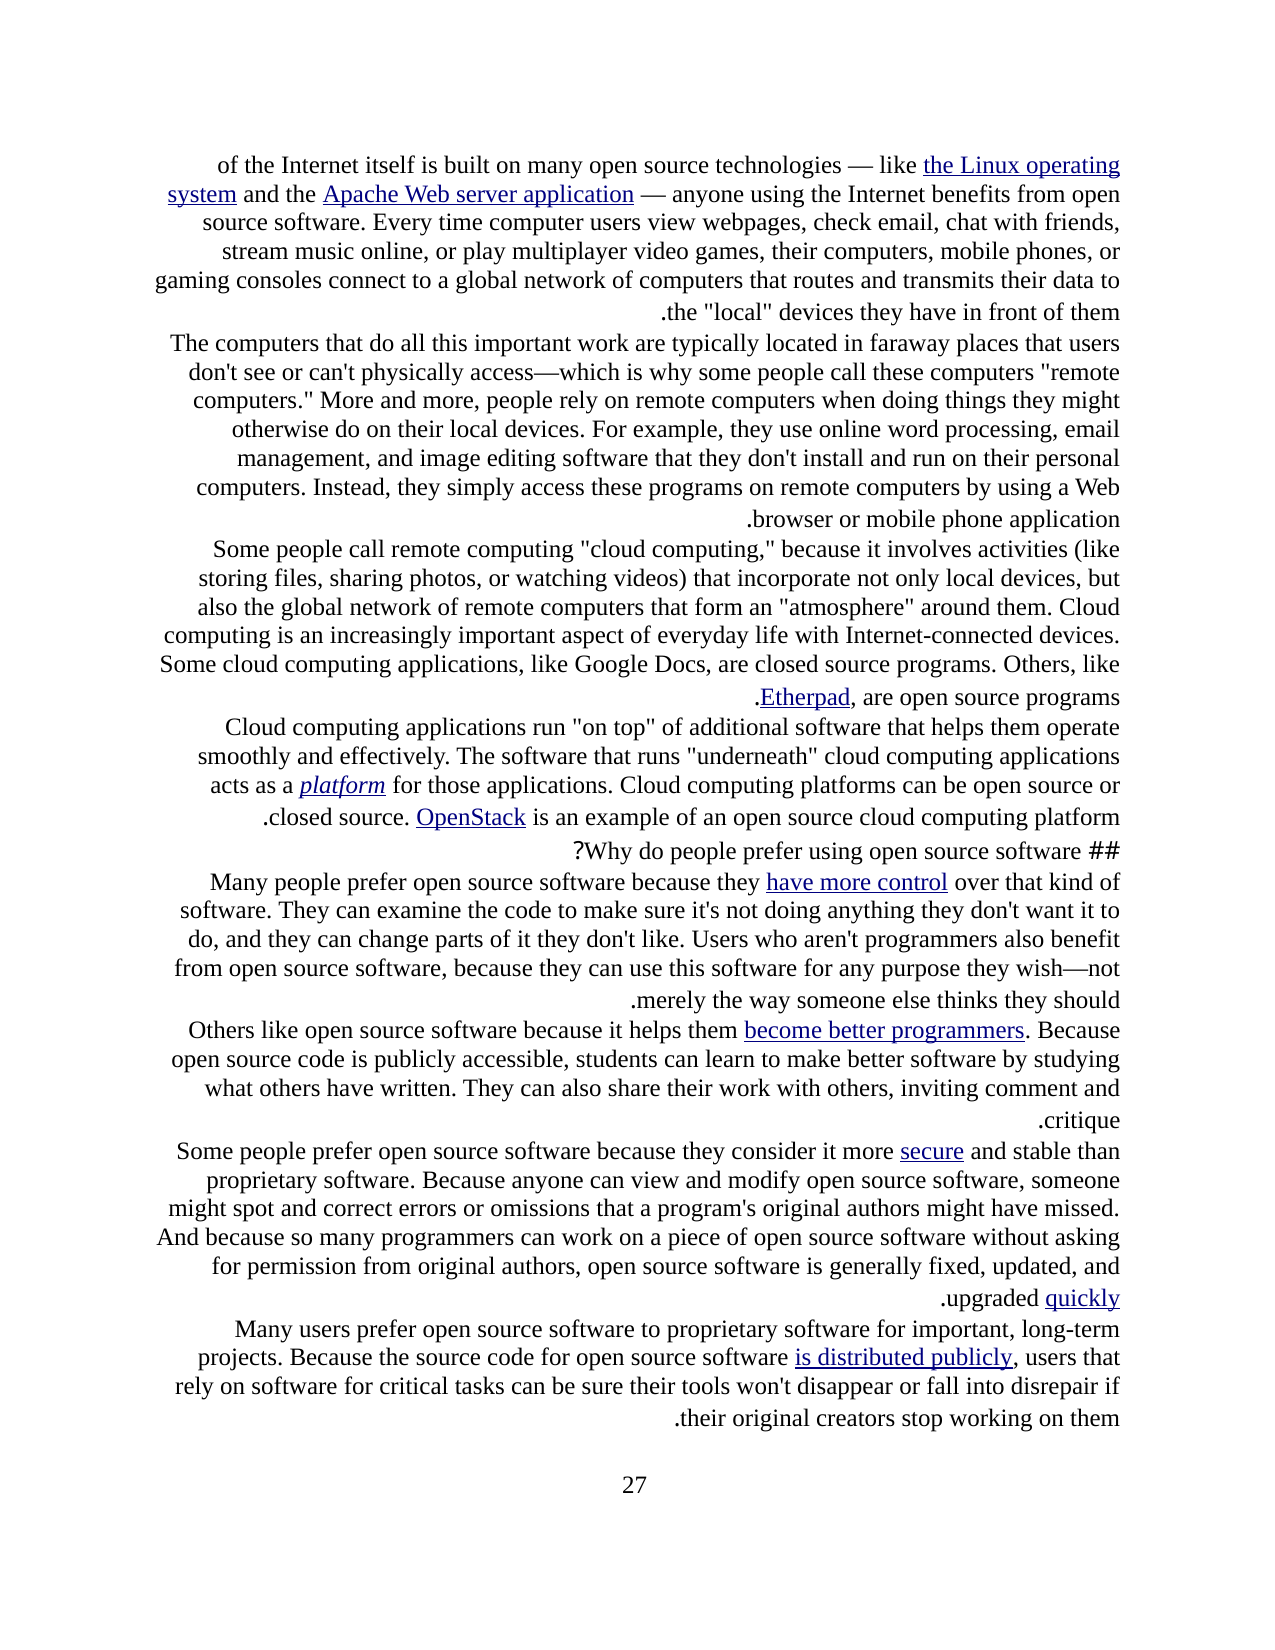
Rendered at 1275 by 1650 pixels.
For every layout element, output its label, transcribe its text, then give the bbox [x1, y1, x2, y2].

table_cell Many users prefer open source software to proprietary software for important, long-term projects. Because the source code for open source software is distributed publicly, users that rely on software for critical tasks can be sure their tools won't disappear or fall into disrepair if their original creators stop working on them. [150, 1314, 1125, 1434]
table_cell ## Why do people prefer using open source software? [150, 833, 1125, 867]
table_cell Others like open source software because it helps them become better programmers. Because open source code is publicly accessible, students can learn to make better software by studying what others have written. They can also share their work with others, inviting comment and critique. [150, 1016, 1125, 1136]
table_cell Some people call remote computing "cloud computing," because it involves activities (like storing files, sharing photos, or watching videos) that incorporate not only local devices, but also the global network of remote computers that form an "atmosphere" around them. Cloud computing is an increasingly important aspect of everyday life with Internet-connected devices. Some cloud computing applications, like Google Docs, are closed source programs. Others, like Etherpad, are open source programs. [150, 534, 1125, 712]
table_cell Some people prefer open source software because they consider it more secure and stable than proprietary software. Because anyone can view and modify open source software, someone might spot and correct errors or omissions that a program's original authors might have missed. And because so many programmers can work on a piece of open source software without asking for permission from original authors, open source software is generally fixed, updated, and upgraded quickly. [150, 1136, 1125, 1314]
table_cell Open source software benefits programmers and non-programmers alike. In fact, because much of the Internet itself is built on many open source technologies — like the Linux operating system and the Apache Web server application — anyone using the Internet benefits from open source software. Every time computer users view webpages, check email, chat with friends, stream music online, or play multiplayer video games, their computers, mobile phones, or gaming consoles connect to a global network of computers that routes and transmits their data to the "local" devices they have in front of them. [150, 150, 1125, 328]
table_cell Cloud computing applications run "on top" of additional software that helps them operate smoothly and effectively. The software that runs "underneath" cloud computing applications acts as a platform for those applications. Cloud computing platforms can be open source or closed source. OpenStack is an example of an open source cloud computing platform. [150, 712, 1125, 832]
table_cell The computers that do all this important work are typically located in faraway places that users don't see or can't physically access—which is why some people call these computers "remote computers." More and more, people rely on remote computers when doing things they might otherwise do on their local devices. For example, they use online word processing, email management, and image editing software that they don't install and run on their personal computers. Instead, they simply access these programs on remote computers by using a Web browser or mobile phone application. [150, 328, 1125, 534]
table_cell Many people prefer open source software because they have more control over that kind of software. They can examine the code to make sure it's not doing anything they don't want it to do, and they can change parts of it they don't like. Users who aren't programmers also benefit from open source software, because they can use this software for any purpose they wish—not merely the way someone else thinks they should. [150, 867, 1125, 1016]
